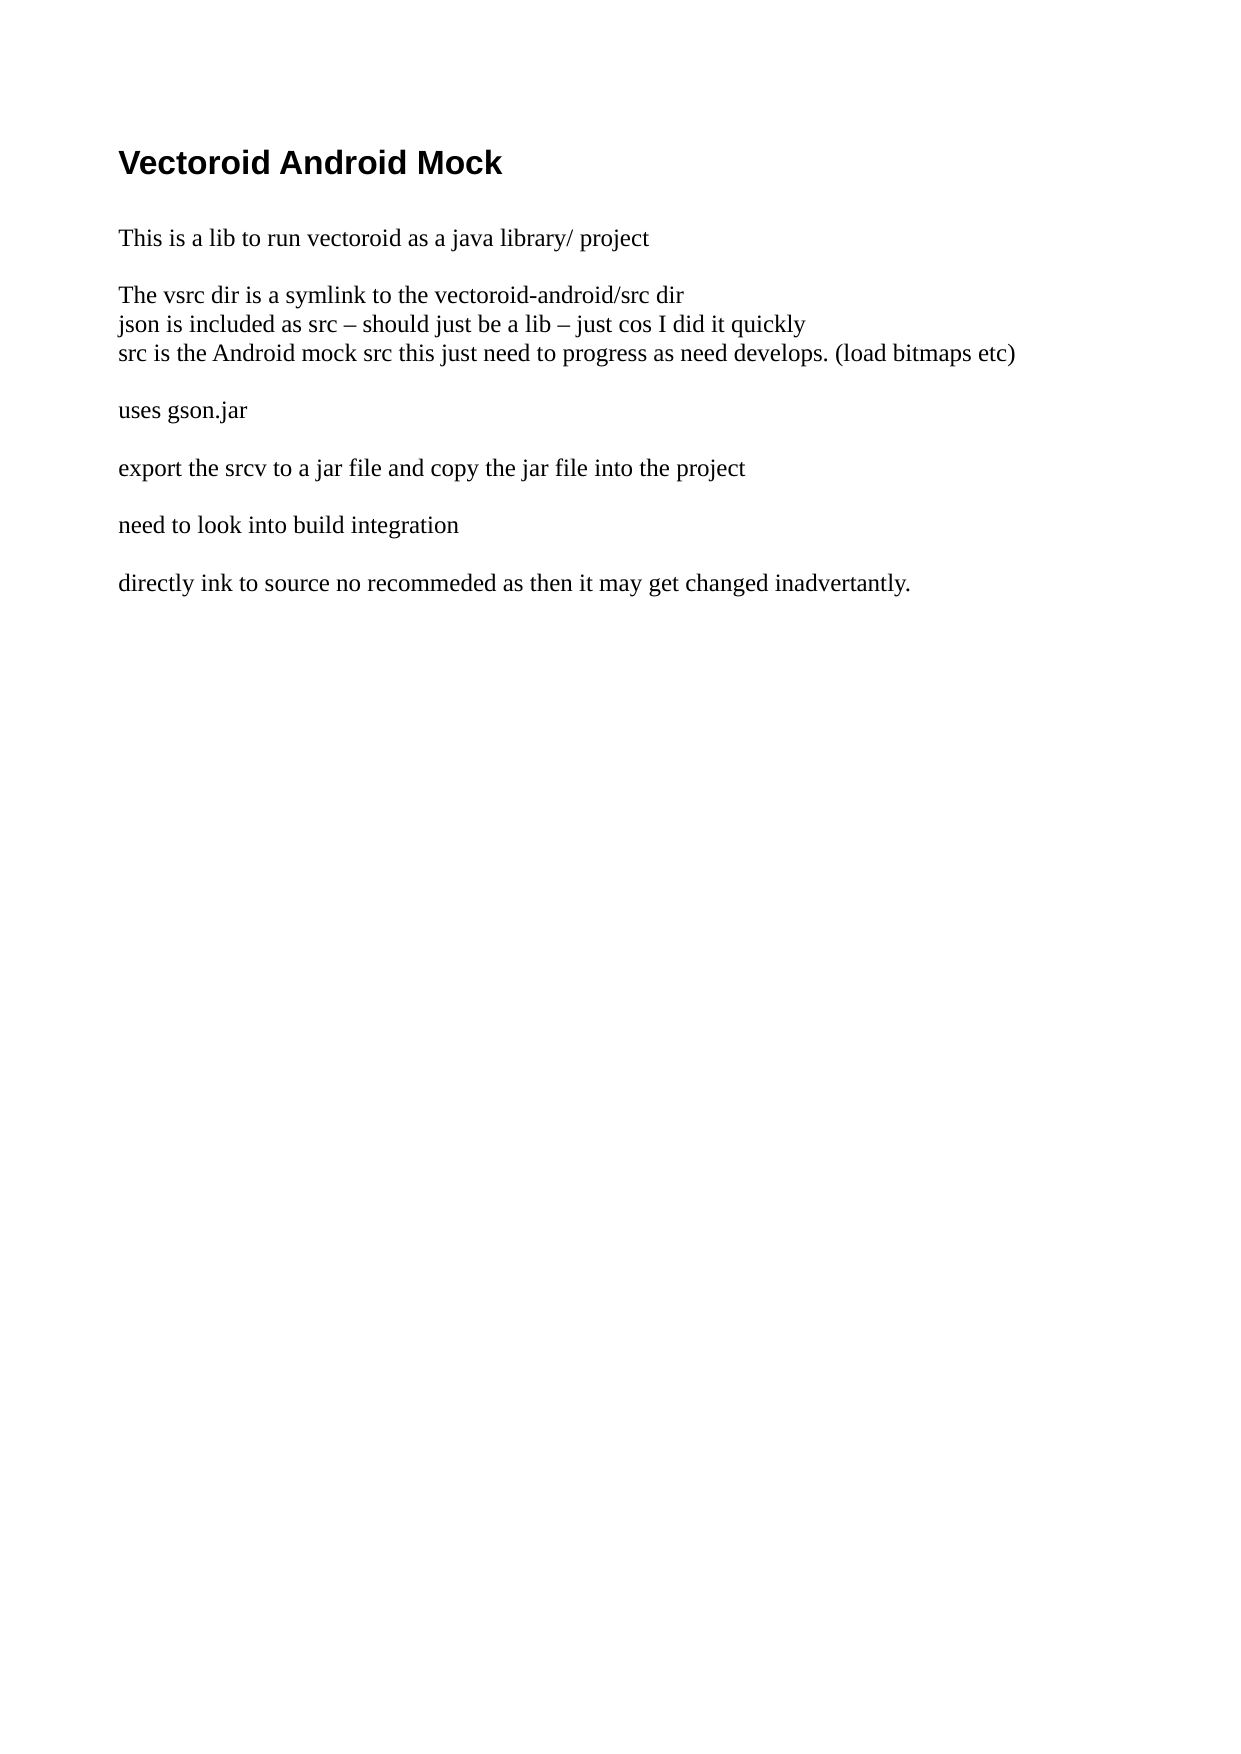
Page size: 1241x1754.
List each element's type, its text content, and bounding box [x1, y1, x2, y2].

text need to look into build integration [118, 511, 1122, 539]
subtitle Vectoroid Android Mock [118, 143, 1122, 182]
text export the srcv to a jar file and copy the jar file into the project [118, 453, 1122, 482]
text src is the Android mock src this just need to progress as need develops. (load bitmaps etc) [118, 338, 1122, 367]
text directly ink to source no recommeded as then it may get changed inadvertantly. [118, 568, 1122, 597]
text This is a lib to run vectoroid as a java library/ project [118, 223, 1122, 252]
text uses gson.jar [118, 396, 1122, 424]
text The vsrc dir is a symlink to the vectoroid-android/src dir [118, 281, 1122, 309]
text json is included as src – should just be a lib – just cos I did it quickly [118, 309, 1122, 338]
